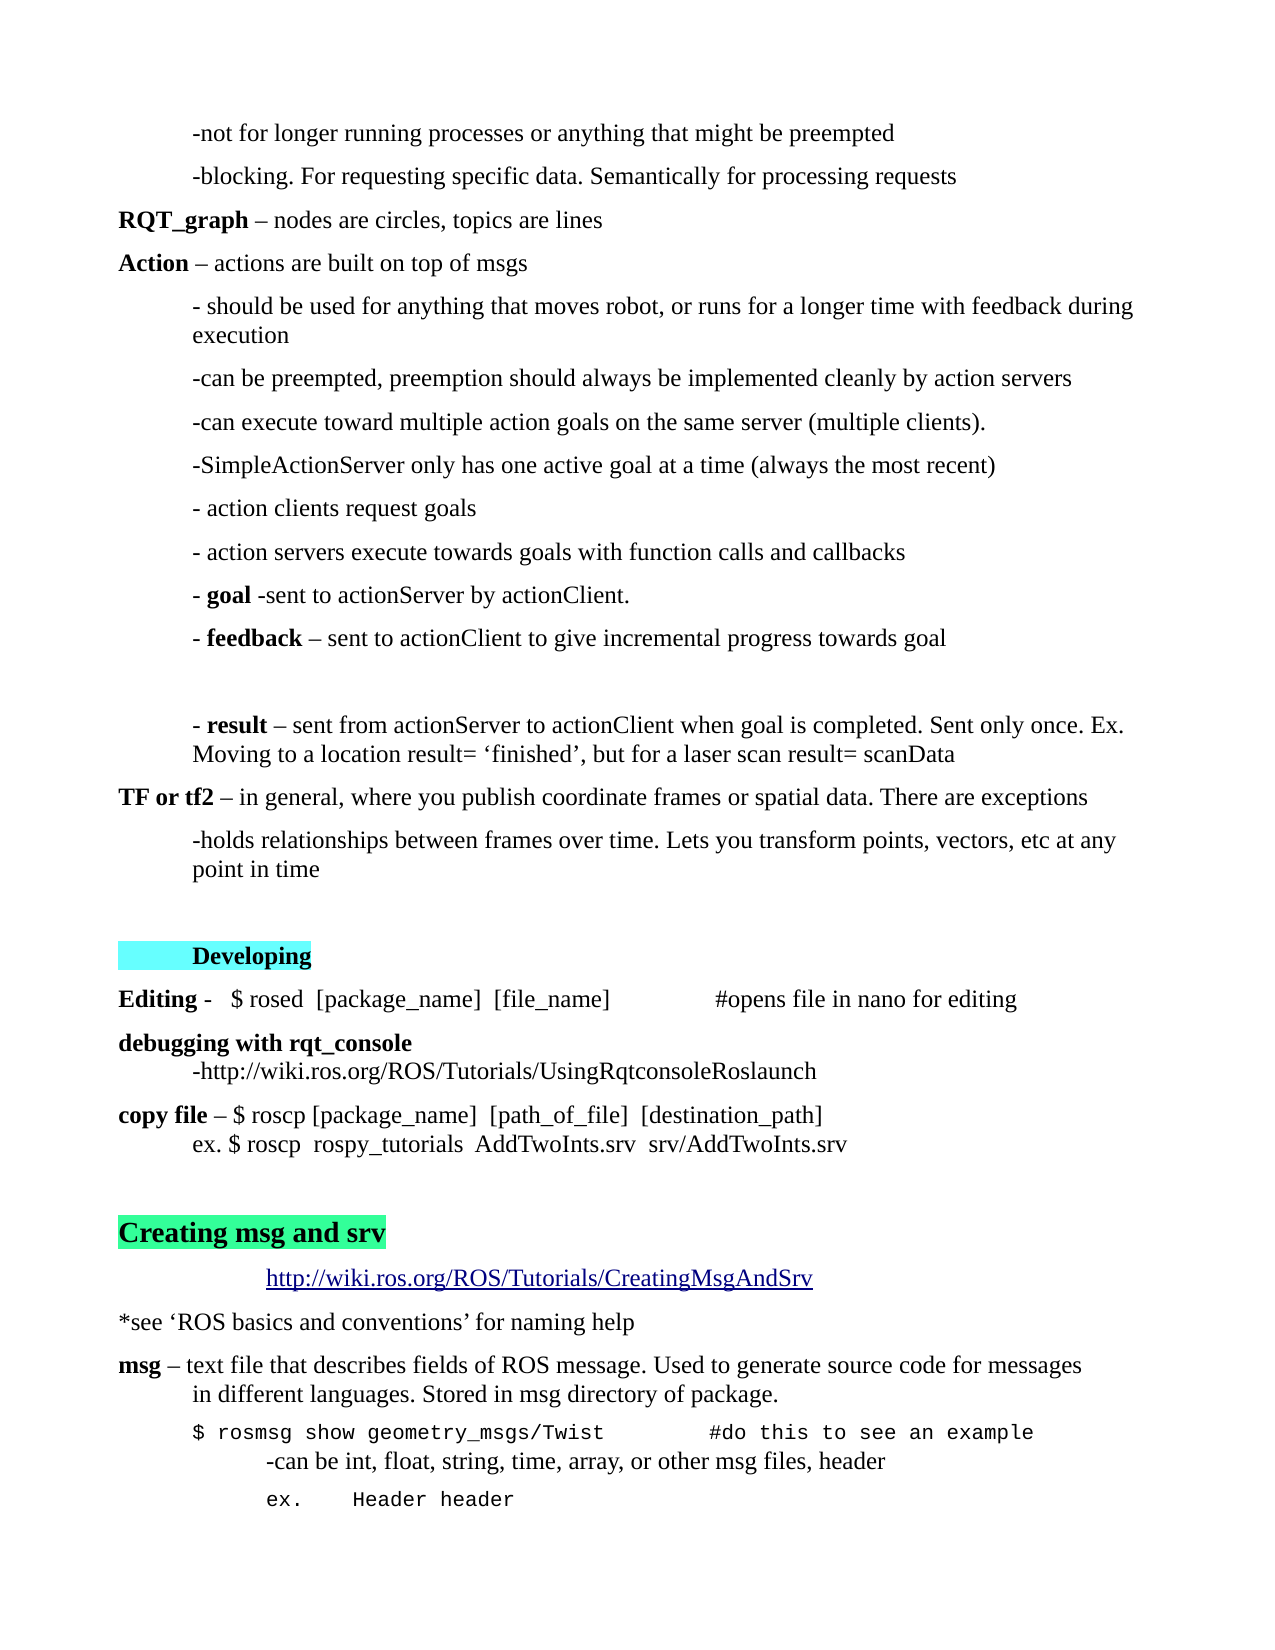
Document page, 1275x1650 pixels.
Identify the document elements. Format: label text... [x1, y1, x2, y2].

text *see ‘ROS basics and conventions’ for naming help [118, 1307, 1157, 1335]
text Editing - $ rosed [package_name] [file_name] #opens file in nano for editing [118, 984, 1157, 1013]
text - action clients request goals [118, 493, 1157, 522]
text -http://wiki.ros.org/ROS/Tutorials/UsingRqtconsoleRoslaunch [118, 1056, 1157, 1085]
text http://wiki.ros.org/ROS/Tutorials/CreatingMsgAndSrv [118, 1263, 1157, 1292]
text Developing [118, 941, 1157, 970]
text -SimpleActionServer only has one active goal at a time (always the most recent) [118, 450, 1157, 479]
text - action servers execute towards goals with function calls and callbacks [118, 537, 1157, 566]
text RQT_graph – nodes are circles, topics are lines [118, 205, 1157, 233]
text copy file – $ roscp [package_name] [path_of_file] [destination_path] [118, 1100, 1157, 1129]
text ex. Header header [118, 1489, 1157, 1513]
text -blocking. For requesting specific data. Semantically for processing requests [118, 161, 1157, 190]
text msg – text file that describes fields of ROS message. Used to generate source code for messages in different languages. Stored in msg directory of package. [118, 1350, 1157, 1407]
text -can be int, float, string, time, array, or other msg files, header [118, 1446, 1157, 1474]
text - goal -sent to actionServer by actionClient. [118, 580, 1157, 609]
text - feedback – sent to actionClient to give incremental progress towards goal [118, 623, 1157, 652]
text debugging with rqt_console [118, 1028, 1157, 1056]
text - result – sent from actionServer to actionClient when goal is completed. Sent only once. Ex. Moving to a location result= ‘finished’, but for a laser scan result= scanData [118, 710, 1157, 768]
text -not for longer running processes or anything that might be preempted [118, 118, 1157, 147]
text -holds relationships between frames over time. Lets you transform points, vectors, etc at any point in time [118, 826, 1157, 883]
text - should be used for anything that moves robot, or runs for a longer time with feedback during execution [118, 291, 1157, 349]
text $ rosmsg show geometry_msgs/Twist #do this to see an example [118, 1422, 1157, 1446]
text Action – actions are built on top of msgs [118, 248, 1157, 277]
text -can be preempted, preemption should always be implemented cleanly by action servers [118, 363, 1157, 392]
text TF or tf2 – in general, where you publish coordinate frames or spatial data. There are exceptions [118, 782, 1157, 811]
text ex. $ roscp rospy_tutorials AddTwoInts.srv srv/AddTwoInts.srv [118, 1129, 1157, 1186]
text -can execute toward multiple action goals on the same server (multiple clients). [118, 407, 1157, 436]
text Creating msg and srv [118, 1215, 1157, 1249]
